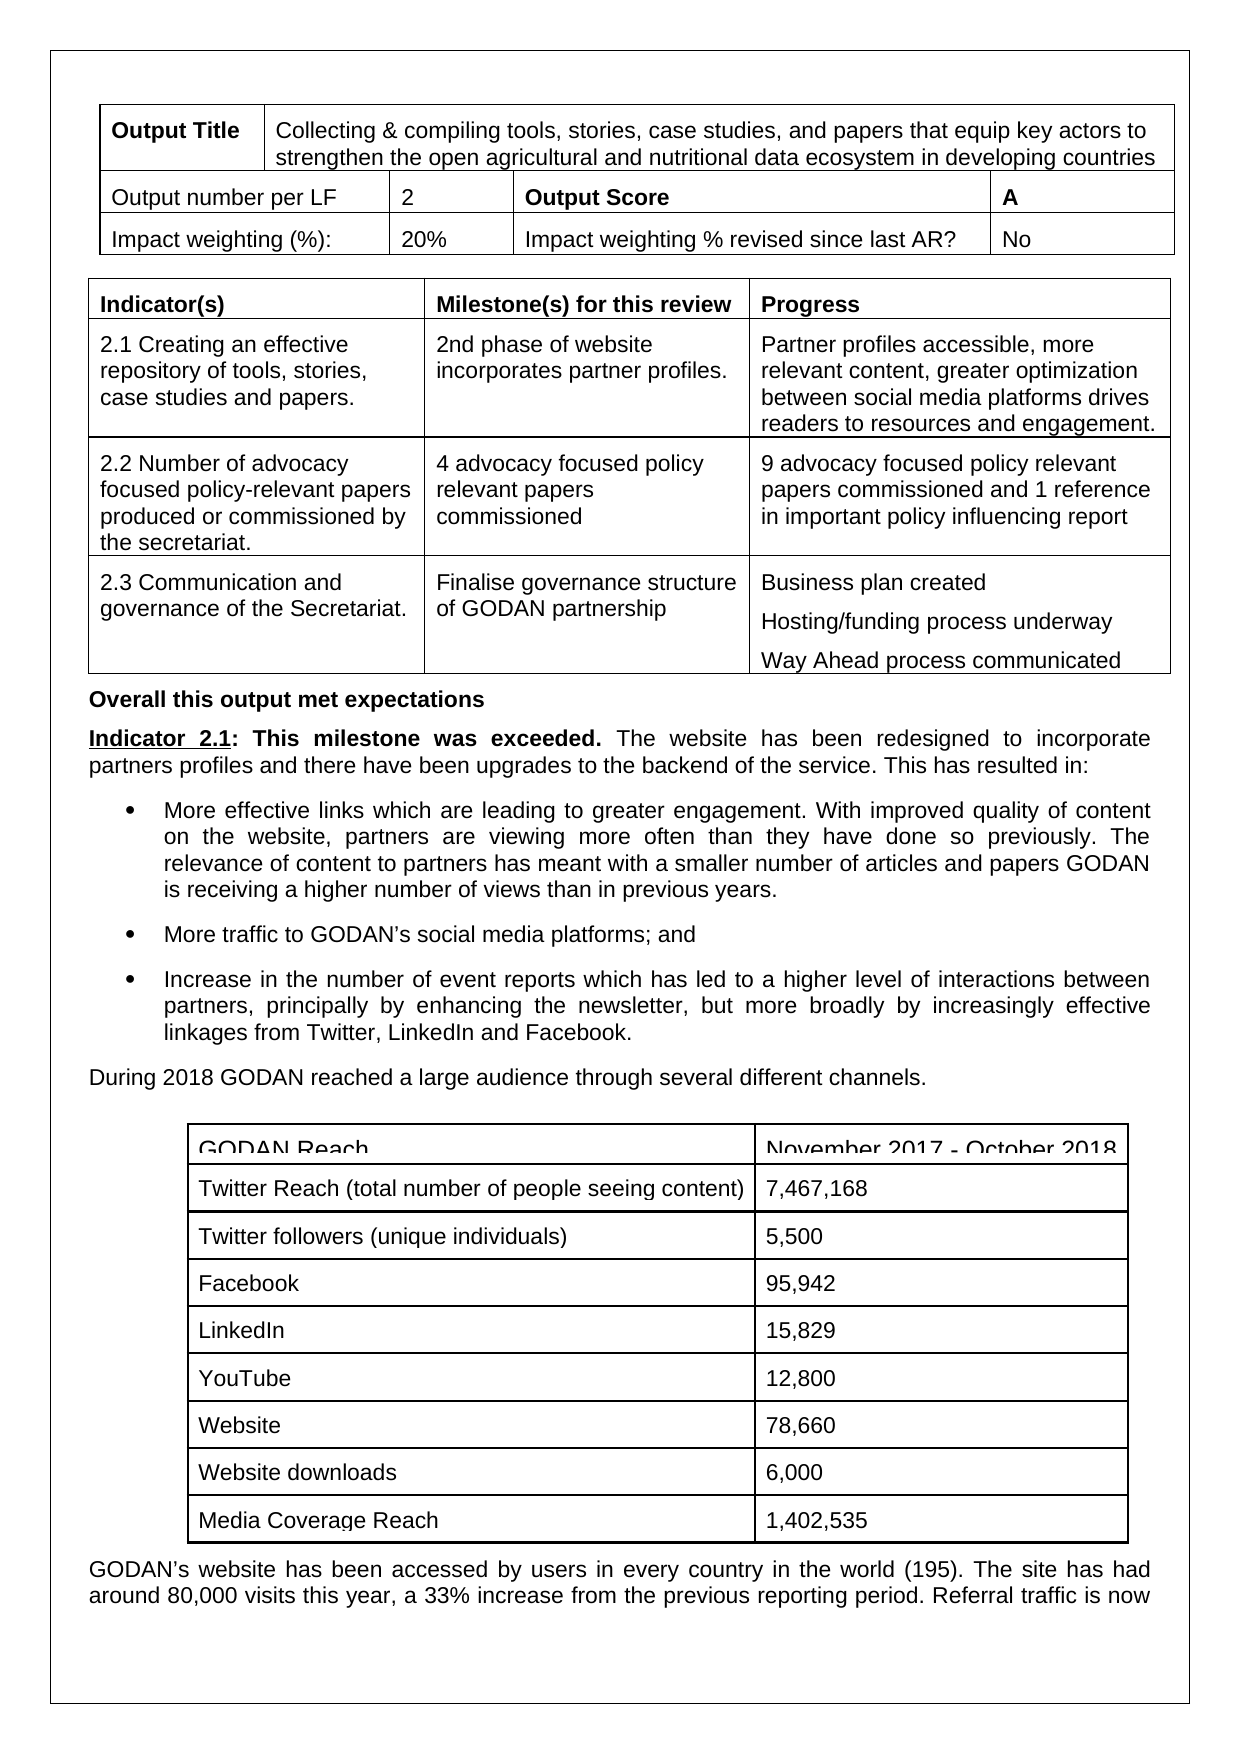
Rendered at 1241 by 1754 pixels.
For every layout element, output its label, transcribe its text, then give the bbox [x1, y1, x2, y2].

table_cell Impact weighting % revised since last AR? [514, 213, 990, 254]
table_cell 6,000 [756, 1449, 1127, 1494]
table_cell 78,660 [756, 1402, 1127, 1447]
table_cell Media Coverage Reach [189, 1496, 754, 1541]
table_cell 9 advocacy focused policy relevant papers commissioned and 1 reference in important policy influencing report [750, 438, 1170, 555]
table_cell 15,829 [756, 1307, 1127, 1352]
list More traffic to GODAN’s social media platforms; and [126, 921, 1152, 947]
table_cell Impact weighting (%): [101, 213, 389, 254]
list More effective links which are leading to greater engagement. With improved quality of content on the website, partners are viewing more often than they have done so previously. The relevance of content to partners has meant with a smaller number of articles and papers GODAN is receiving a higher number of views than in previous years. [126, 797, 1152, 902]
table_cell Twitter Reach (total number of people seeing content) [189, 1165, 754, 1210]
table_cell 95,942 [756, 1260, 1127, 1305]
table_cell YouTube [189, 1354, 754, 1399]
table_cell Website downloads [189, 1449, 754, 1494]
table_cell Finalise governance structure of GODAN partnership [425, 556, 749, 673]
table_cell 1,402,535 [756, 1496, 1127, 1541]
table_cell Facebook [189, 1260, 754, 1305]
table_header Milestone(s) for this review [425, 279, 749, 317]
table_cell Output number per LF [101, 171, 389, 212]
text During 2018 GODAN reached a large audience through several different channels. [89, 1064, 1152, 1090]
table_header GODAN Reach [189, 1125, 754, 1163]
table_cell Partner profiles accessible, more relevant content, greater optimization between social media platforms drives readers to resources and engagement. [750, 319, 1170, 436]
table_cell No [991, 213, 1174, 254]
table_header Indicator(s) [89, 279, 424, 317]
text Overall this output met expectations [89, 686, 1152, 713]
table_header November 2017 - October 2018 [756, 1125, 1127, 1163]
table_cell 7,467,168 [756, 1165, 1127, 1210]
table_cell LinkedIn [189, 1307, 754, 1352]
table_cell Output Score [514, 171, 990, 212]
table_cell Website [189, 1402, 754, 1447]
table_cell 2.1 Creating an effective repository of tools, stories, case studies and papers. [89, 319, 424, 436]
table_cell 2.2 Number of advocacy focused policy-relevant papers produced or commissioned by the secretariat. [89, 438, 424, 555]
text Indicator 2.1: This milestone was exceeded. The website has been redesigned to incorporate partners profiles and there have been upgrades to the backend of the service. This has resulted in: [89, 725, 1152, 778]
table_header Progress [750, 279, 1170, 317]
table_header Collecting & compiling tools, stories, case studies, and papers that equip key actors to strengthen the open agricultural and nutritional data ecosystem in developing countries [265, 105, 1174, 170]
table_cell 4 advocacy focused policy relevant papers commissioned [425, 438, 749, 555]
table_cell Business plan created Hosting/funding process underway Way Ahead process communicated [750, 556, 1170, 673]
table_cell 12,800 [756, 1354, 1127, 1399]
table_cell 20% [390, 213, 513, 254]
list Increase in the number of event reports which has led to a higher level of interactions between partners, principally by enhancing the newsletter, but more broadly by increasingly effective linkages from Twitter, LinkedIn and Facebook. [126, 966, 1152, 1045]
table_cell 2nd phase of website incorporates partner profiles. [425, 319, 749, 436]
table_cell 2 [390, 171, 513, 212]
table_cell 2.3 Communication and governance of the Secretariat. [89, 556, 424, 673]
table_cell 5,500 [756, 1213, 1127, 1258]
table_header Output Title [101, 105, 264, 170]
table_cell Twitter followers (unique individuals) [189, 1213, 754, 1258]
table_cell A [991, 171, 1174, 212]
text GODAN’s website has been accessed by users in every country in the world (195). The site has had around 80,000 visits this year, a 33% increase from the previous reporting period. Referral traffic is now [89, 1556, 1152, 1609]
